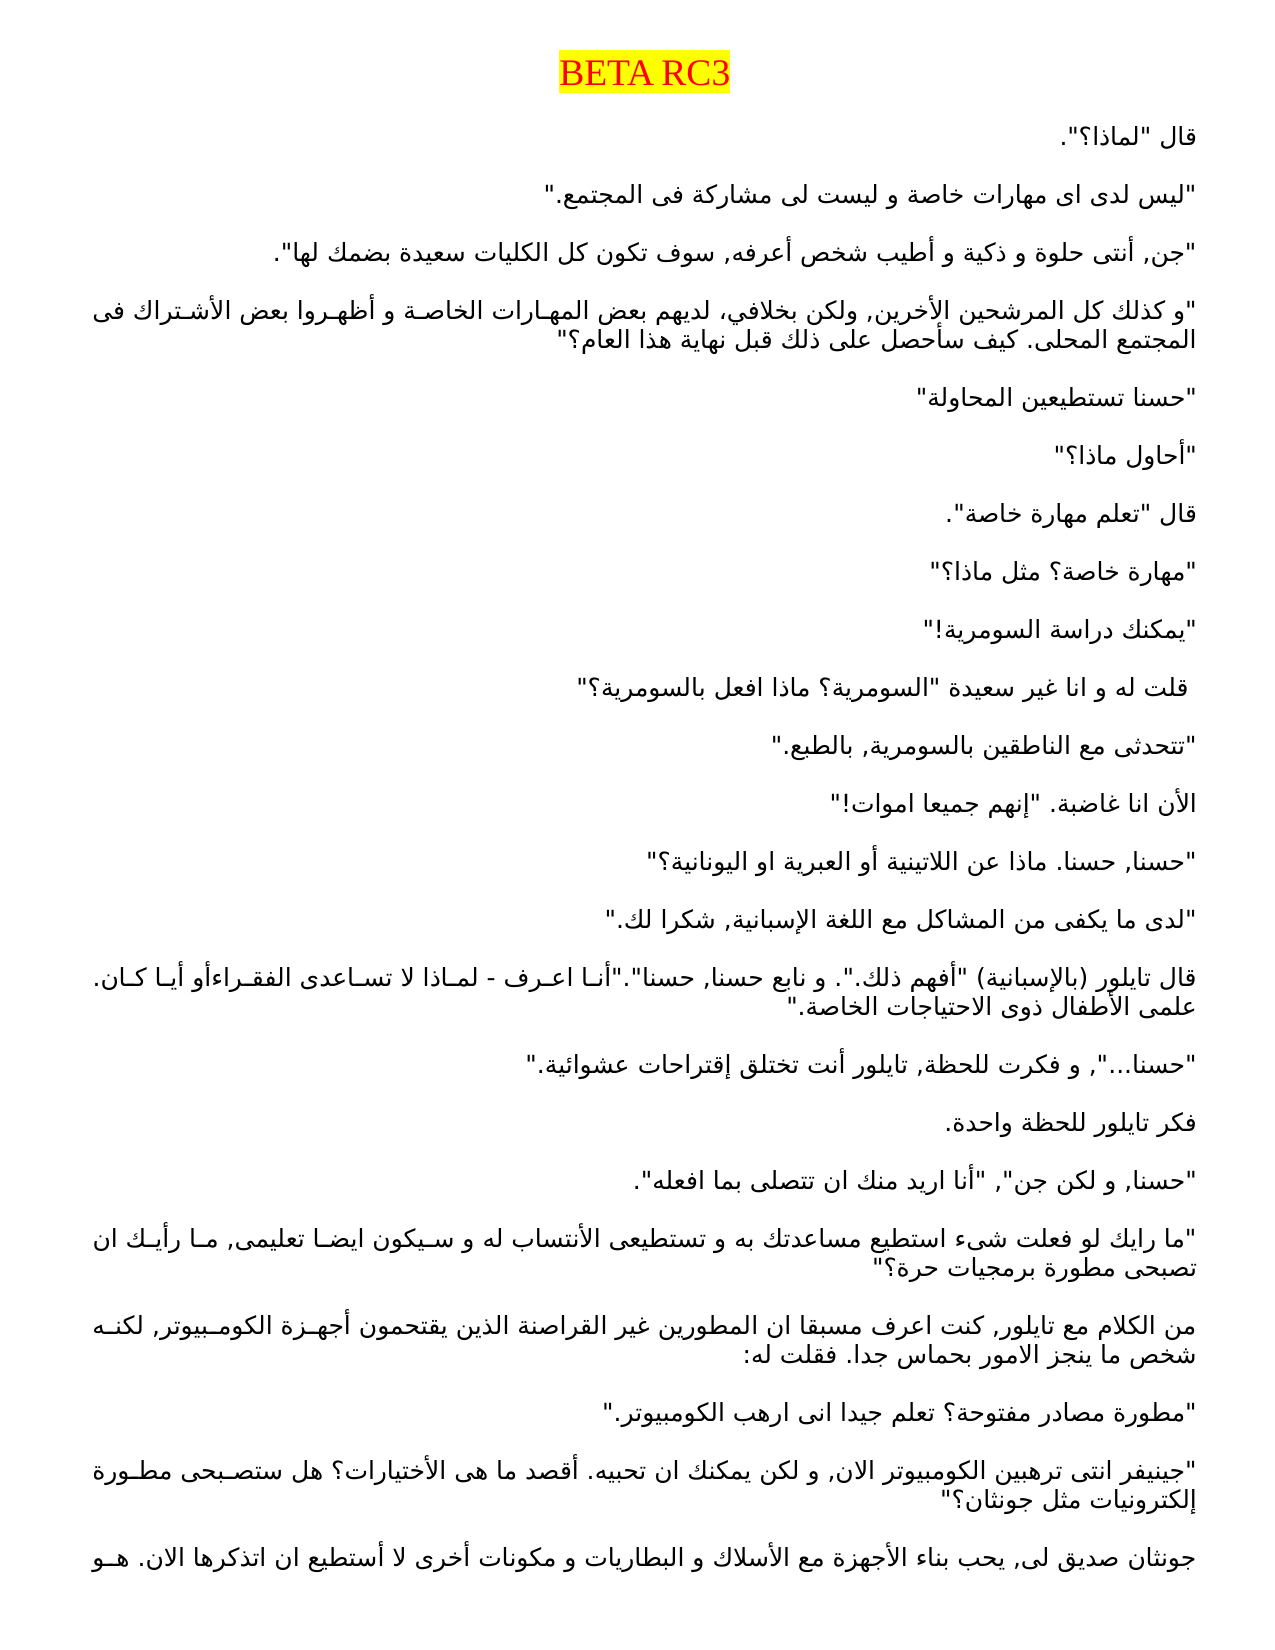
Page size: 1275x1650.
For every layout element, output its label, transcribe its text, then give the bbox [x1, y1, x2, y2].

text "يمكنك دراسة السومرية!" [92, 615, 1197, 644]
text "جن, أنتى حلوة و ذكية و أطيب شخص أعرفه, سوف تكون كل الكليات سعيدة بضمك لها". [92, 238, 1197, 268]
text "مطورة مصادر مفتوحة؟ تعلم جيدا انى ارهب الكومبيوتر." [92, 1398, 1197, 1427]
text "ليس لدى اى مهارات خاصة و ليست لى مشاركة فى المجتمع." [92, 181, 1197, 210]
text "مهارة خاصة؟ مثل ماذا؟" [92, 557, 1197, 586]
text الأن انا غاضبة. "إنهم جميعا اموات!" [92, 789, 1197, 818]
text "حسنا...", و فكرت للحظة, تايلور أنت تختلق إقتراحات عشوائية."‬ [92, 1050, 1197, 1079]
text قلت له و انا غير سعيدة "السومرية؟ ماذا افعل بالسومرية؟" [92, 673, 1197, 702]
text "أحاول ماذا؟" [92, 441, 1197, 471]
text "جينيفر انتى ترهبين الكومبيوتر الان, و لكن يمكنك ان تحبيه. أقصد ما هى الأختيارات؟ هل ستصبحى مطورة إلكترونيات مثل جونثان؟" [92, 1456, 1197, 1514]
text قال "لماذا؟". [92, 123, 1197, 152]
text قال تايلور (بالإسبانية) "أفهم ذلك.". و نابع حسنا, حسنا"."أنا اعرف - لماذا لا تساعدى الفقراءأو أيا كان. علمى الأطفال ذوى الاحتياجات الخاصة." [92, 963, 1197, 1021]
text من الكلام مع تايلور, كنت اعرف مسبقا ان المطورين غير القراصنة الذين يقتحمون أجهزة الكومبيوتر, لكنه شخص ما ينجز الامور بحماس جدا. فقلت له: [92, 1311, 1197, 1369]
text قال "تعلم مهارة خاصة". [92, 499, 1197, 528]
text "تتحدثى مع الناطقين بالسومرية, بالطبع." [92, 731, 1197, 760]
text "حسنا, حسنا. ماذا عن اللاتينية أو العبرية او اليونانية؟" [92, 847, 1197, 876]
text "و كذلك كل المرشحين الأخرين, ولكن بخلافي، لديهم بعض المهارات الخاصة و أظهروا بعض الأشتراك فى المجتمع المحلى. كيف سأحصل على ذلك قبل نهاية هذا العام؟" [92, 296, 1197, 355]
text ‫"حسنا تستطيعين المحاولة"‬ [92, 383, 1197, 413]
text جونثان صديق لى, يحب بناء الأجهزة مع الأسلاك و البطاريات و مكونات أخرى لا أستطيع ان اتذكرها الان. هو و تايلور صديقان حميمان. [92, 1543, 1197, 1572]
text فكر تايلور للحظة واحدة. [92, 1108, 1197, 1137]
text "لدى ما يكفى من المشاكل مع اللغة الإسبانية, شكرا لك." [92, 905, 1197, 934]
text ‫"حسنا, و لكن جن", "أنا اريد منك ان تتصلى بما افعله". [92, 1166, 1197, 1195]
text "ما رايك لو فعلت شىء استطيع مساعدتك به و تستطيعى الأنتساب له و سيكون ايضا تعليمى, ما رأيك ان تصبحى مطورة برمجيات حرة؟" [92, 1224, 1197, 1282]
